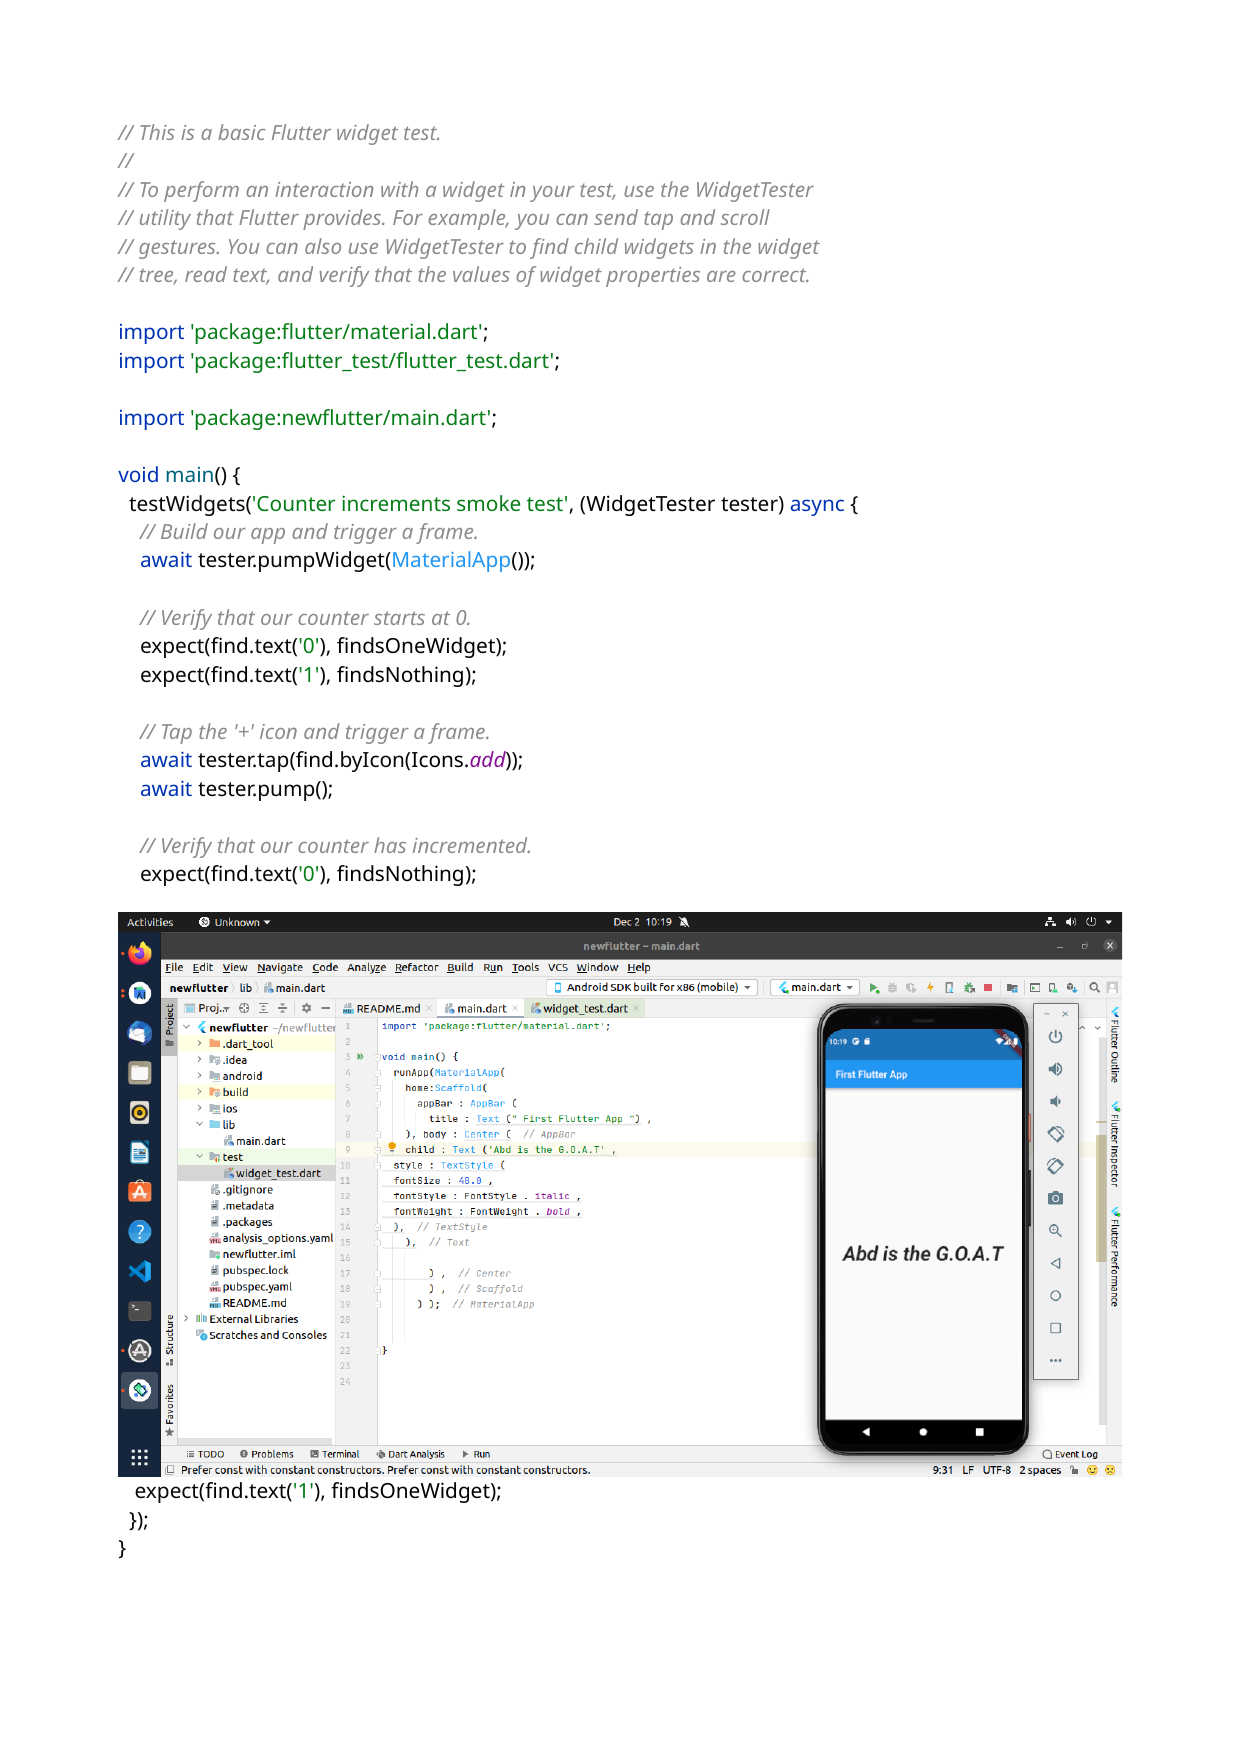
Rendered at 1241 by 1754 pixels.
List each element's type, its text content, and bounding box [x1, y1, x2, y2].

text expect(find.text('1'), findsOneWidget); }); } [118, 1477, 1122, 1591]
picture [118, 912, 1123, 1477]
text // This is a basic Flutter widget test. // // To perform an interaction with a widget in your test, use the WidgetTester // utility that Flutter provides. For example, you can send tap and scroll // gestures. You can also use WidgetTester to find child widgets in the widget // tree, read text, and verify that the values of widget properties are correct. import 'package:flutter/material.dart'; import 'package:flutter_test/flutter_test.dart'; import 'package:newflutter/main.dart'; void main() { testWidgets('Counter increments smoke test', (WidgetTester tester) async { // Build our app and trigger a frame. await tester.pumpWidget(MaterialApp()); // Verify that our counter starts at 0. expect(find.text('0'), findsOneWidget); expect(find.text('1'), findsNothing); // Tap the '+' icon and trigger a frame. await tester.tap(find.byIcon(Icons.add)); await tester.pump(); // Verify that our counter has incremented. expect(find.text('0'), findsNothing); [118, 118, 1122, 912]
